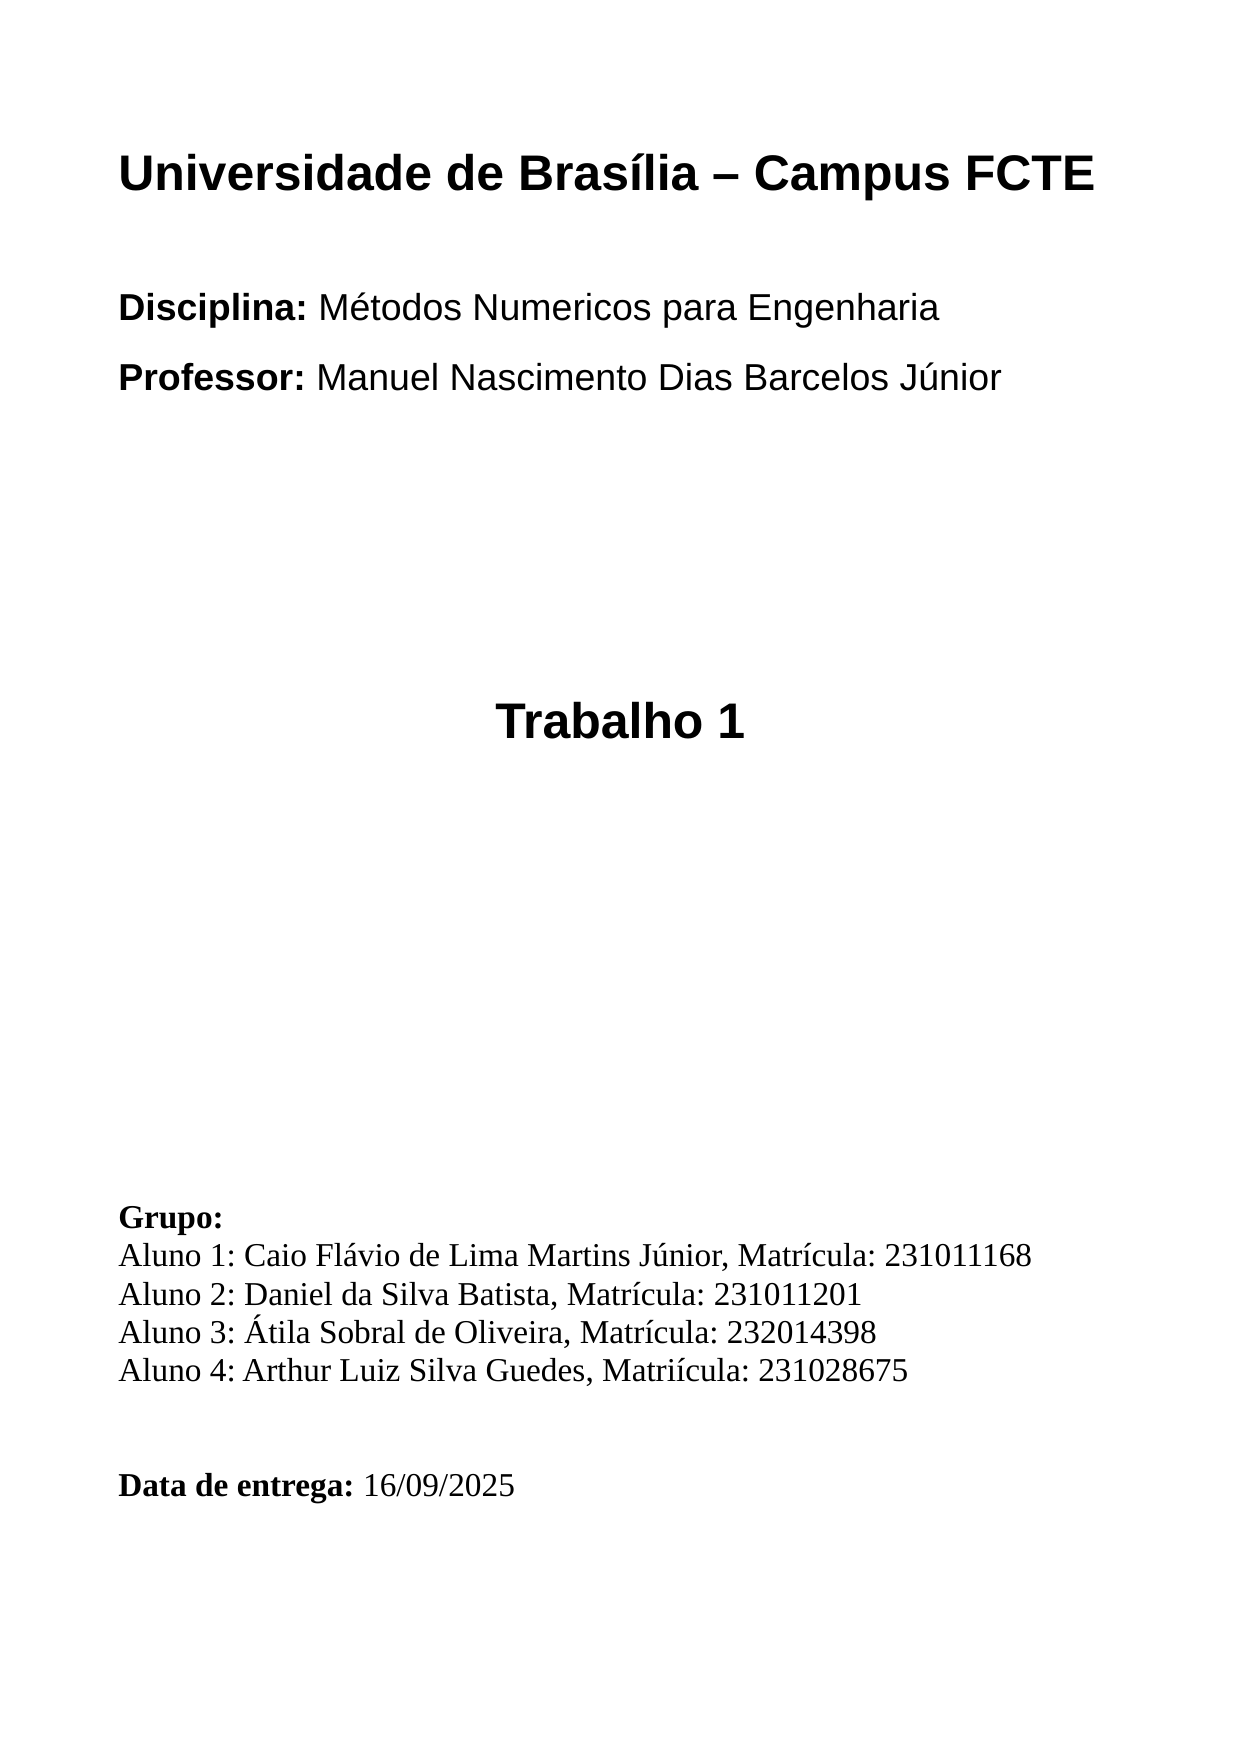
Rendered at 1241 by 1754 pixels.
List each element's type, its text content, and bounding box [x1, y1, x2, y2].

text Grupo: [118, 1197, 1122, 1236]
text Aluno 4: Arthur Luiz Silva Guedes, Matriícula: 231028675 [118, 1351, 1122, 1389]
subtitle Trabalho 1 [118, 691, 1122, 749]
text Aluno 3: Átila Sobral de Oliveira, Matrícula: 232014398 [118, 1312, 1122, 1351]
text Data de entrega: 16/09/2025 [118, 1466, 1122, 1504]
subtitle Professor: Manuel Nascimento Dias Barcelos Júnior [118, 355, 1122, 398]
text Aluno 2: Daniel da Silva Batista, Matrícula: 231011201 [118, 1274, 1122, 1312]
text Aluno 1: Caio Flávio de Lima Martins Júnior, Matrícula: 231011168 [118, 1236, 1122, 1274]
subtitle Disciplina: Métodos Numericos para Engenharia [118, 285, 1122, 328]
subtitle Universidade de Brasília – Campus FCTE [118, 143, 1122, 201]
